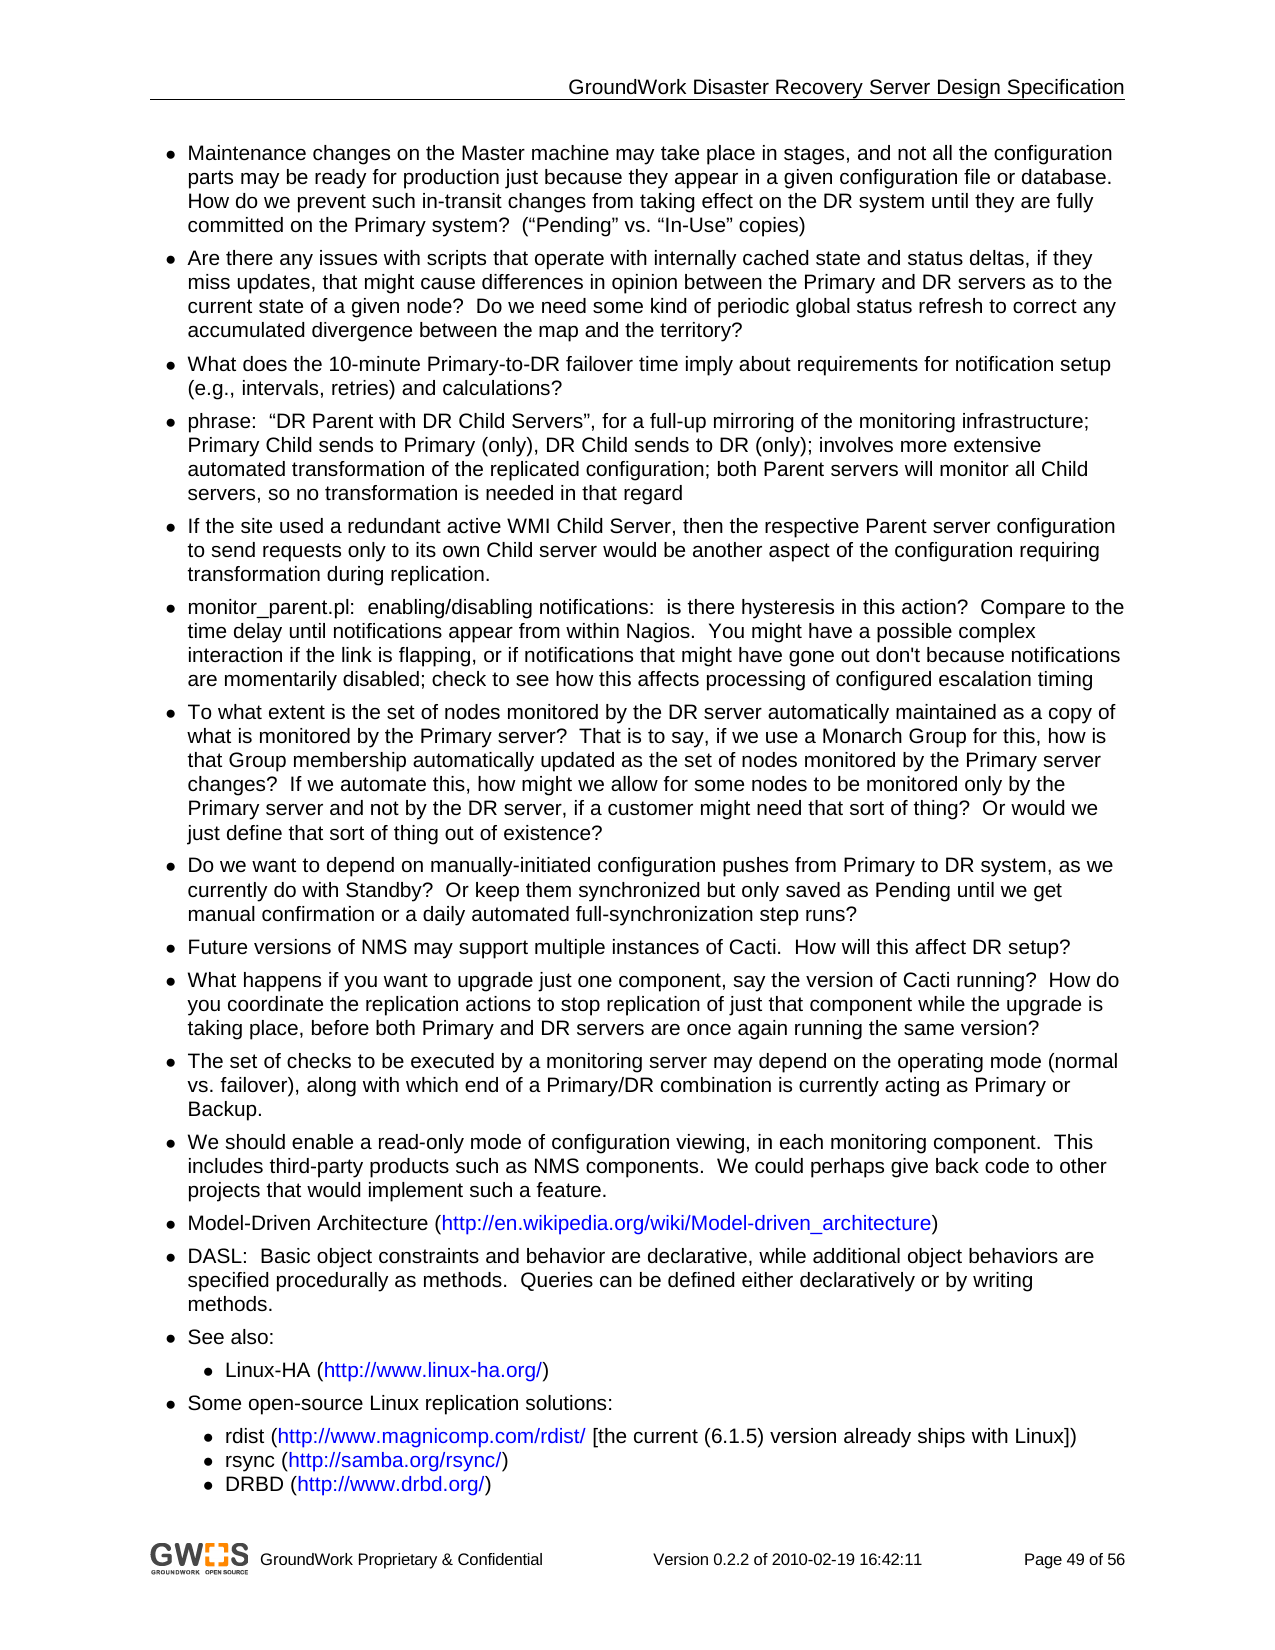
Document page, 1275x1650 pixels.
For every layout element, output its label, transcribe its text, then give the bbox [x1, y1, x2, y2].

list Are there any issues with scripts that operate with internally cached state and status deltas, if they miss updates, that might cause differences in opinion between the Primary and DR servers as to the current state of a given node? Do we need some kind of periodic global status refresh to correct any accumulated divergence between the map and the territory? [165, 246, 1125, 342]
list monitor_parent.pl: enabling/disabling notifications: is there hysteresis in this action? Compare to the time delay until notifications appear from within Nagios. You might have a possible complex interaction if the link is flapping, or if notifications that might have gone out don't because notifications are momentarily disabled; check to see how this affects processing of configured escalation timing [165, 595, 1125, 691]
list To what extent is the set of nodes monitored by the DR server automatically maintained as a copy of what is monitored by the Primary server? That is to say, if we use a Monarch Group for this, how is that Group membership automatically updated as the set of nodes monitored by the Primary server changes? If we automate this, how might we allow for some nodes to be monitored only by the Primary server and not by the DR server, if a customer might need that sort of thing? Or would we just define that sort of thing out of existence? [165, 700, 1125, 844]
list See also: [165, 1325, 1125, 1349]
list rdist (http://www.magnicomp.com/rdist/ [the current (6.1.5) version already ships with Linux]) [202, 1424, 1125, 1448]
list We should enable a read-only mode of configuration viewing, in each monitoring component. This includes third-party products such as NMS components. We could perhaps give back code to other projects that would implement such a feature. [165, 1130, 1125, 1202]
list If the site used a redundant active WMI Child Server, then the respective Parent server configuration to send requests only to its own Child server would be another aspect of the configuration requiring transformation during replication. [165, 514, 1125, 586]
list Model-Driven Architecture (http://en.wikipedia.org/wiki/Model-driven_architecture) [165, 1211, 1125, 1235]
picture [150, 1543, 248, 1575]
list Future versions of NMS may support multiple instances of Cacti. How will this affect DR setup? [165, 934, 1125, 959]
list Do we want to depend on manually-initiated configuration pushes from Primary to DR system, as we currently do with Standby? Or keep them synchronized but only saved as Pending until we get manual confirmation or a daily automated full-synchronization step runs? [165, 853, 1125, 926]
list phrase: “DR Parent with DR Child Servers”, for a full-up mirroring of the monitoring infrastructure; Primary Child sends to Primary (only), DR Child sends to DR (only); involves more extensive automated transformation of the replicated configuration; both Parent servers will monitor all Child servers, so no transformation is needed in that regard [165, 408, 1125, 505]
list DASL: Basic object constraints and behavior are declarative, while additional object behaviors are specified procedurally as methods. Queries can be defined either declaratively or by writing methods. [165, 1244, 1125, 1316]
list Linux-HA (http://www.linux-ha.org/) [202, 1358, 1125, 1382]
list Some open-source Linux replication solutions: [165, 1391, 1125, 1415]
list What happens if you want to upgrade just one component, say the version of Cacti running? How do you coordinate the replication actions to stop replication of just that component while the upgrade is taking place, before both Primary and DR servers are once again running the same version? [165, 968, 1125, 1040]
list rsync (http://samba.org/rsync/) [202, 1448, 1125, 1472]
list What does the 10-minute Primary-to-DR failover time imply about requirements for notification setup (e.g., intervals, retries) and calculations? [165, 351, 1125, 399]
list DRBD (http://www.drbd.org/) [202, 1472, 1125, 1496]
list The set of checks to be executed by a monitoring server may depend on the operating mode (normal vs. failover), along with which end of a Primary/DR combination is currently acting as Primary or Backup. [165, 1049, 1125, 1121]
list Maintenance changes on the Master machine may take place in stages, and not all the configuration parts may be ready for production just because they appear in a given configuration file or database. How do we prevent such in-transit changes from taking effect on the DR system until they are fully committed on the Primary system? (“Pending” vs. “In-Use” copies) [165, 141, 1125, 237]
